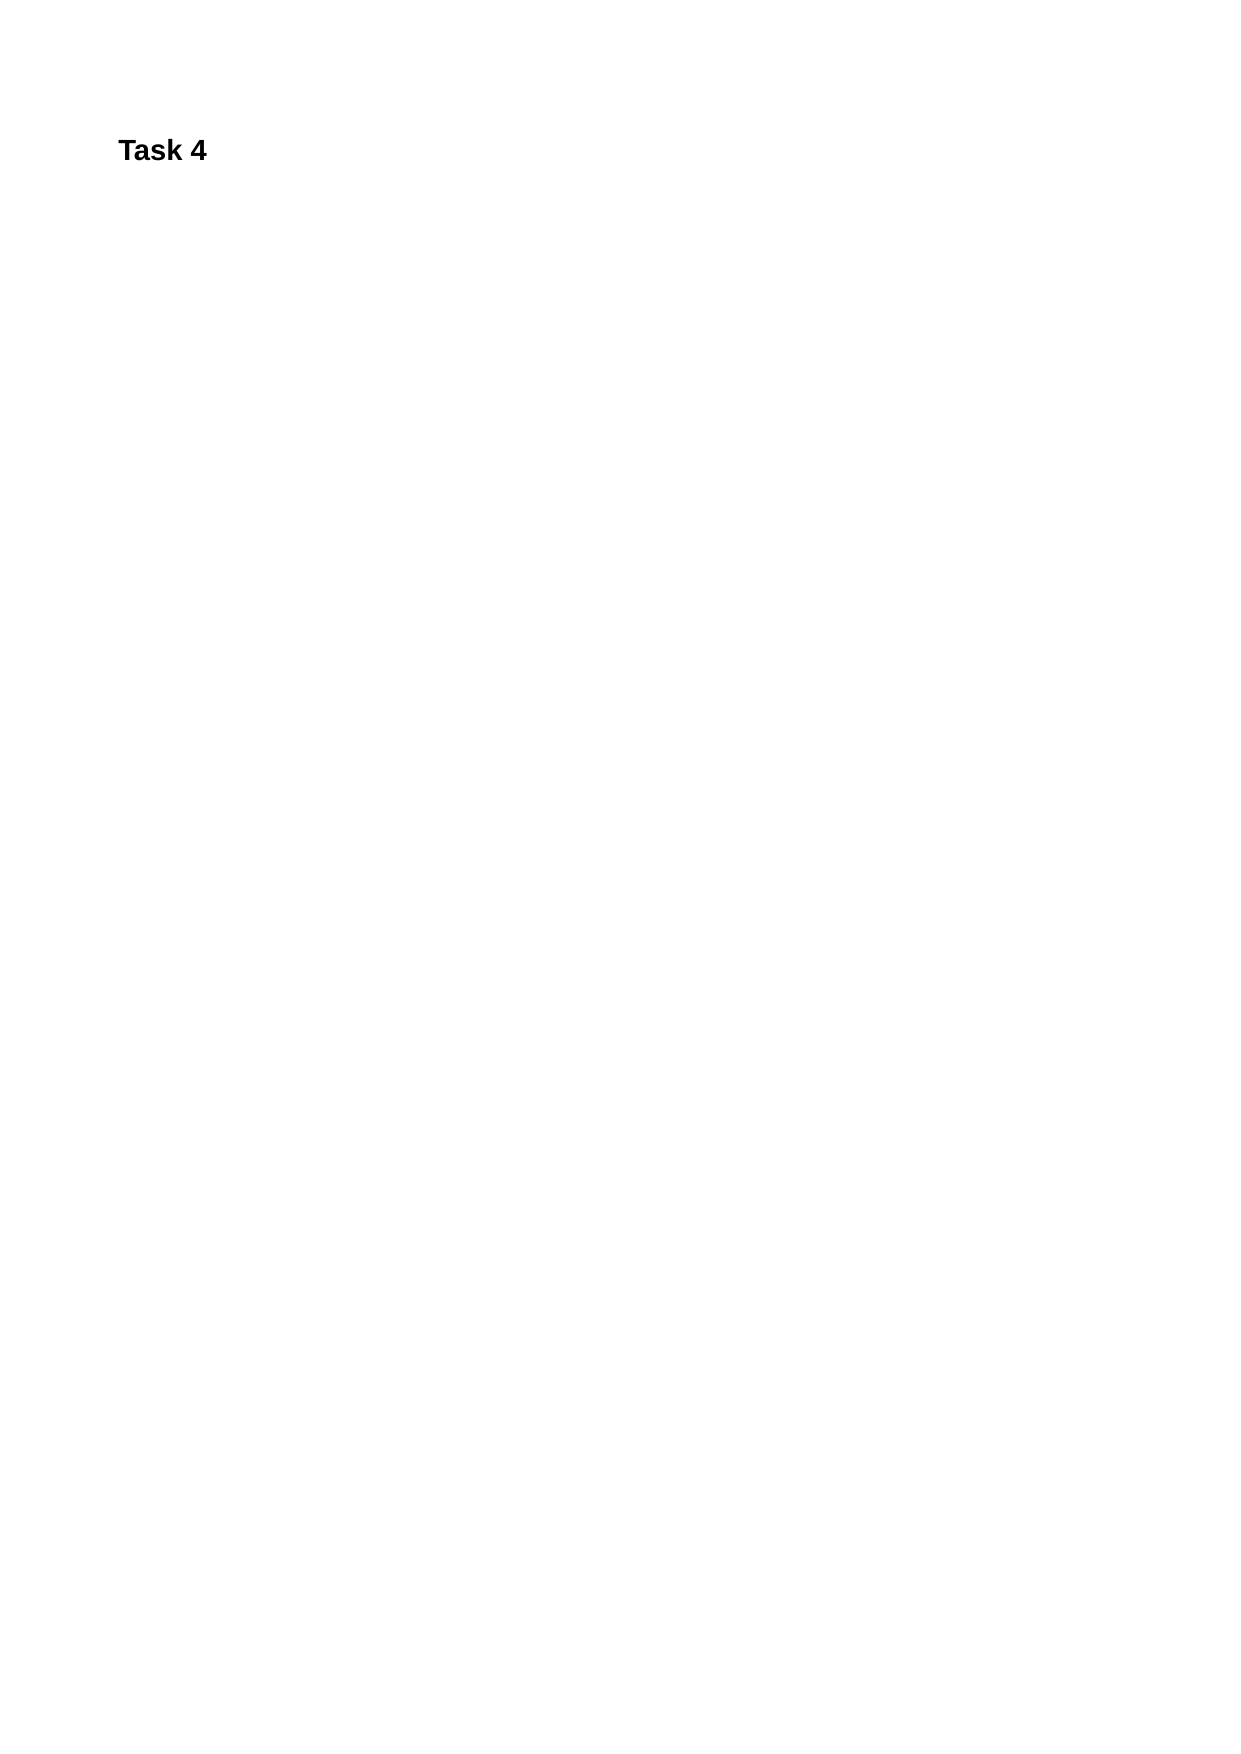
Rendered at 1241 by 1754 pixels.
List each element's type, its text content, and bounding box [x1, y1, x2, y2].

subtitle Task 4 [118, 133, 1122, 166]
